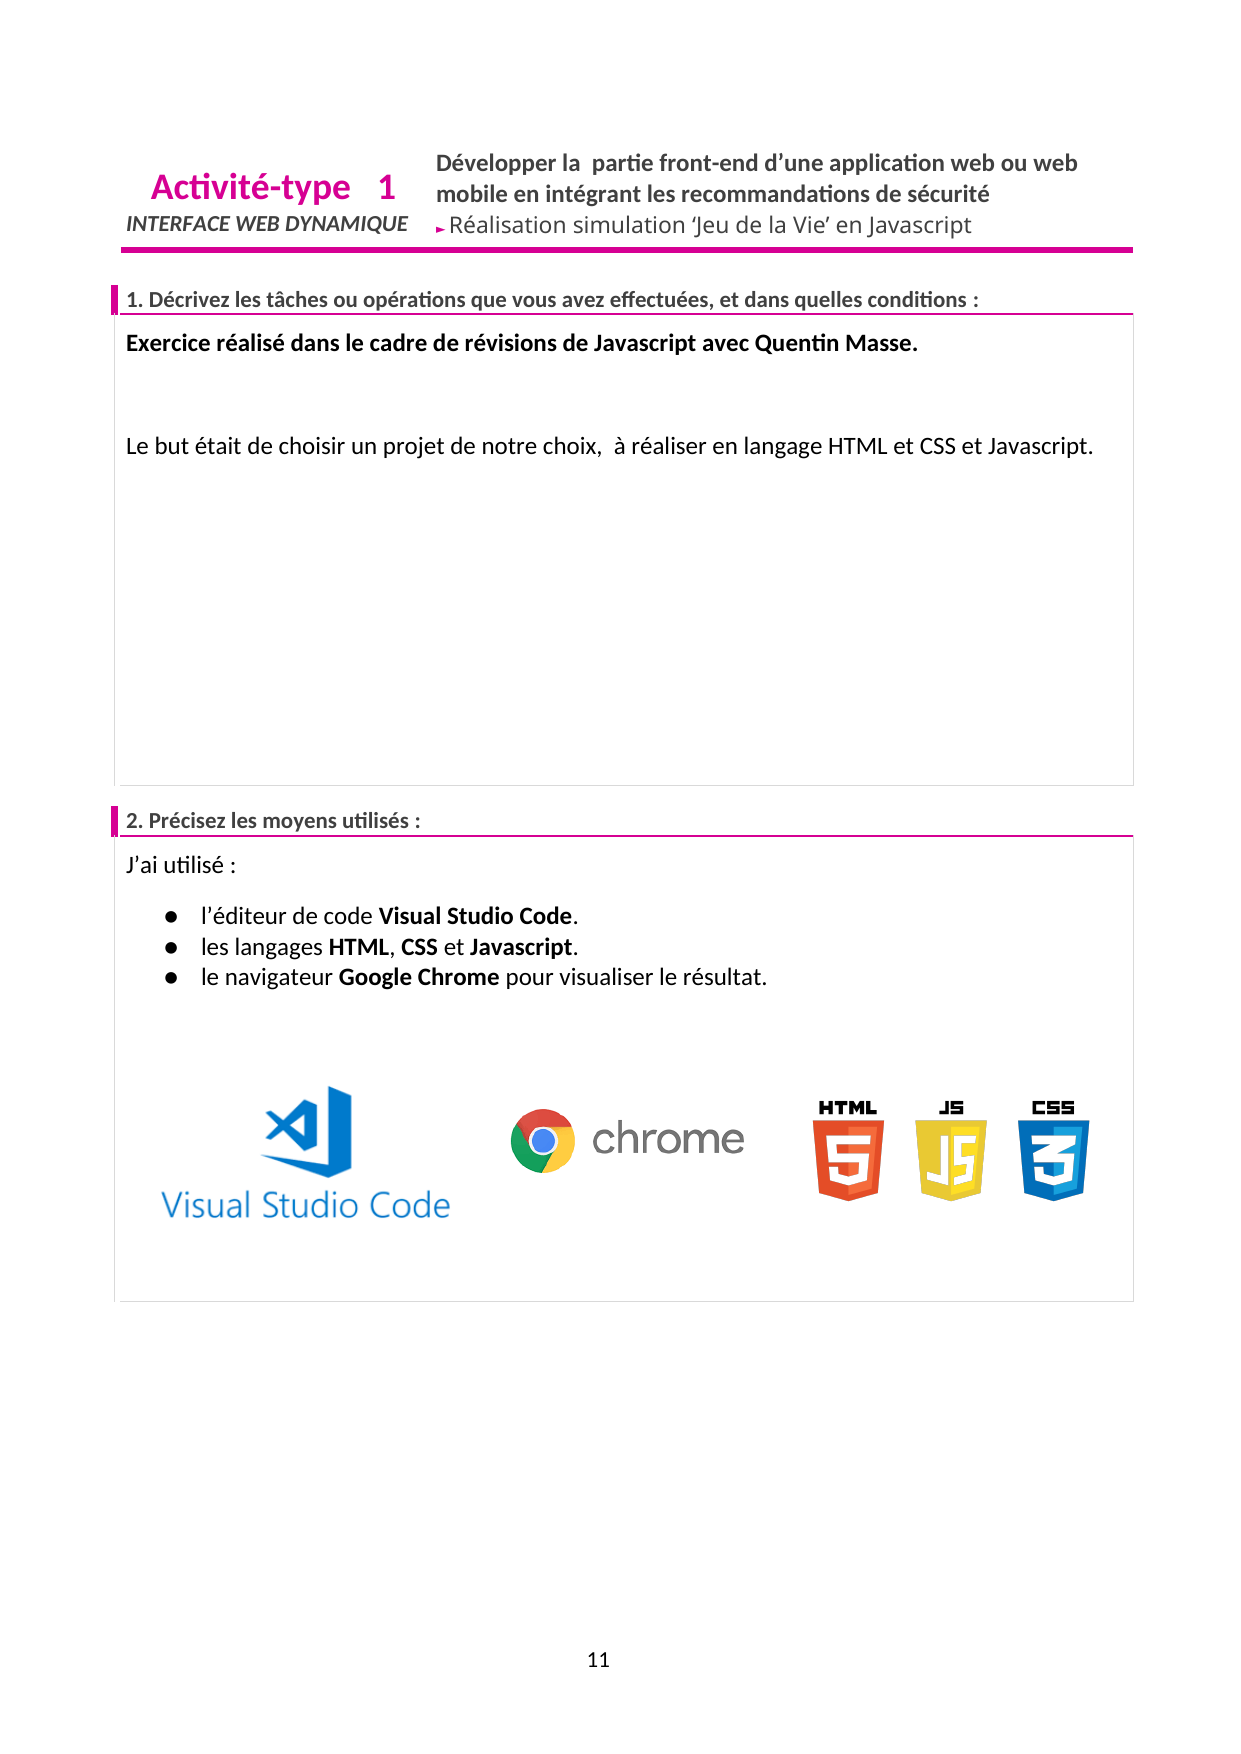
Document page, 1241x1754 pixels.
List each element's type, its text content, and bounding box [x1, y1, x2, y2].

table_cell [115, 1301, 1133, 1414]
table_header Activité-type [115, 148, 366, 209]
table_cell [425, 253, 1133, 285]
table_cell Exercice réalisé dans le cadre de révisions de Javascript avec Quentin Masse. Le but était de choisir un projet de notre choix, à réaliser en langage HTML et CSS et Javascript. [115, 313, 1133, 785]
table_header Développer la partie front-end d’une application web ou web mobile en intégrant les recommandations de sécurité [425, 148, 1133, 209]
table_cell ► Réalisation simulation ‘Jeu de la Vie’ en Javascript [425, 209, 1133, 247]
table_cell 1. Décrivez les tâches ou opérations que vous avez effectuées, et dans quelles conditions : [118, 285, 1133, 313]
picture [798, 1093, 1104, 1209]
table_cell 2. Précisez les moyens utilisés : [118, 806, 1133, 834]
picture [138, 1068, 473, 1236]
table_cell [115, 247, 424, 285]
table_header 1 [366, 148, 424, 209]
table_cell J’ai utilisé : l’éditeur de code Visual Studio Code. les langages HTML, CSS et Javascript. le navigateur Google Chrome pour visualiser le résultat. [115, 835, 1133, 1301]
picture [510, 1065, 756, 1241]
table_cell INTERFACE WEB DYNAMIQUE [115, 209, 424, 247]
table_cell [115, 785, 1133, 806]
